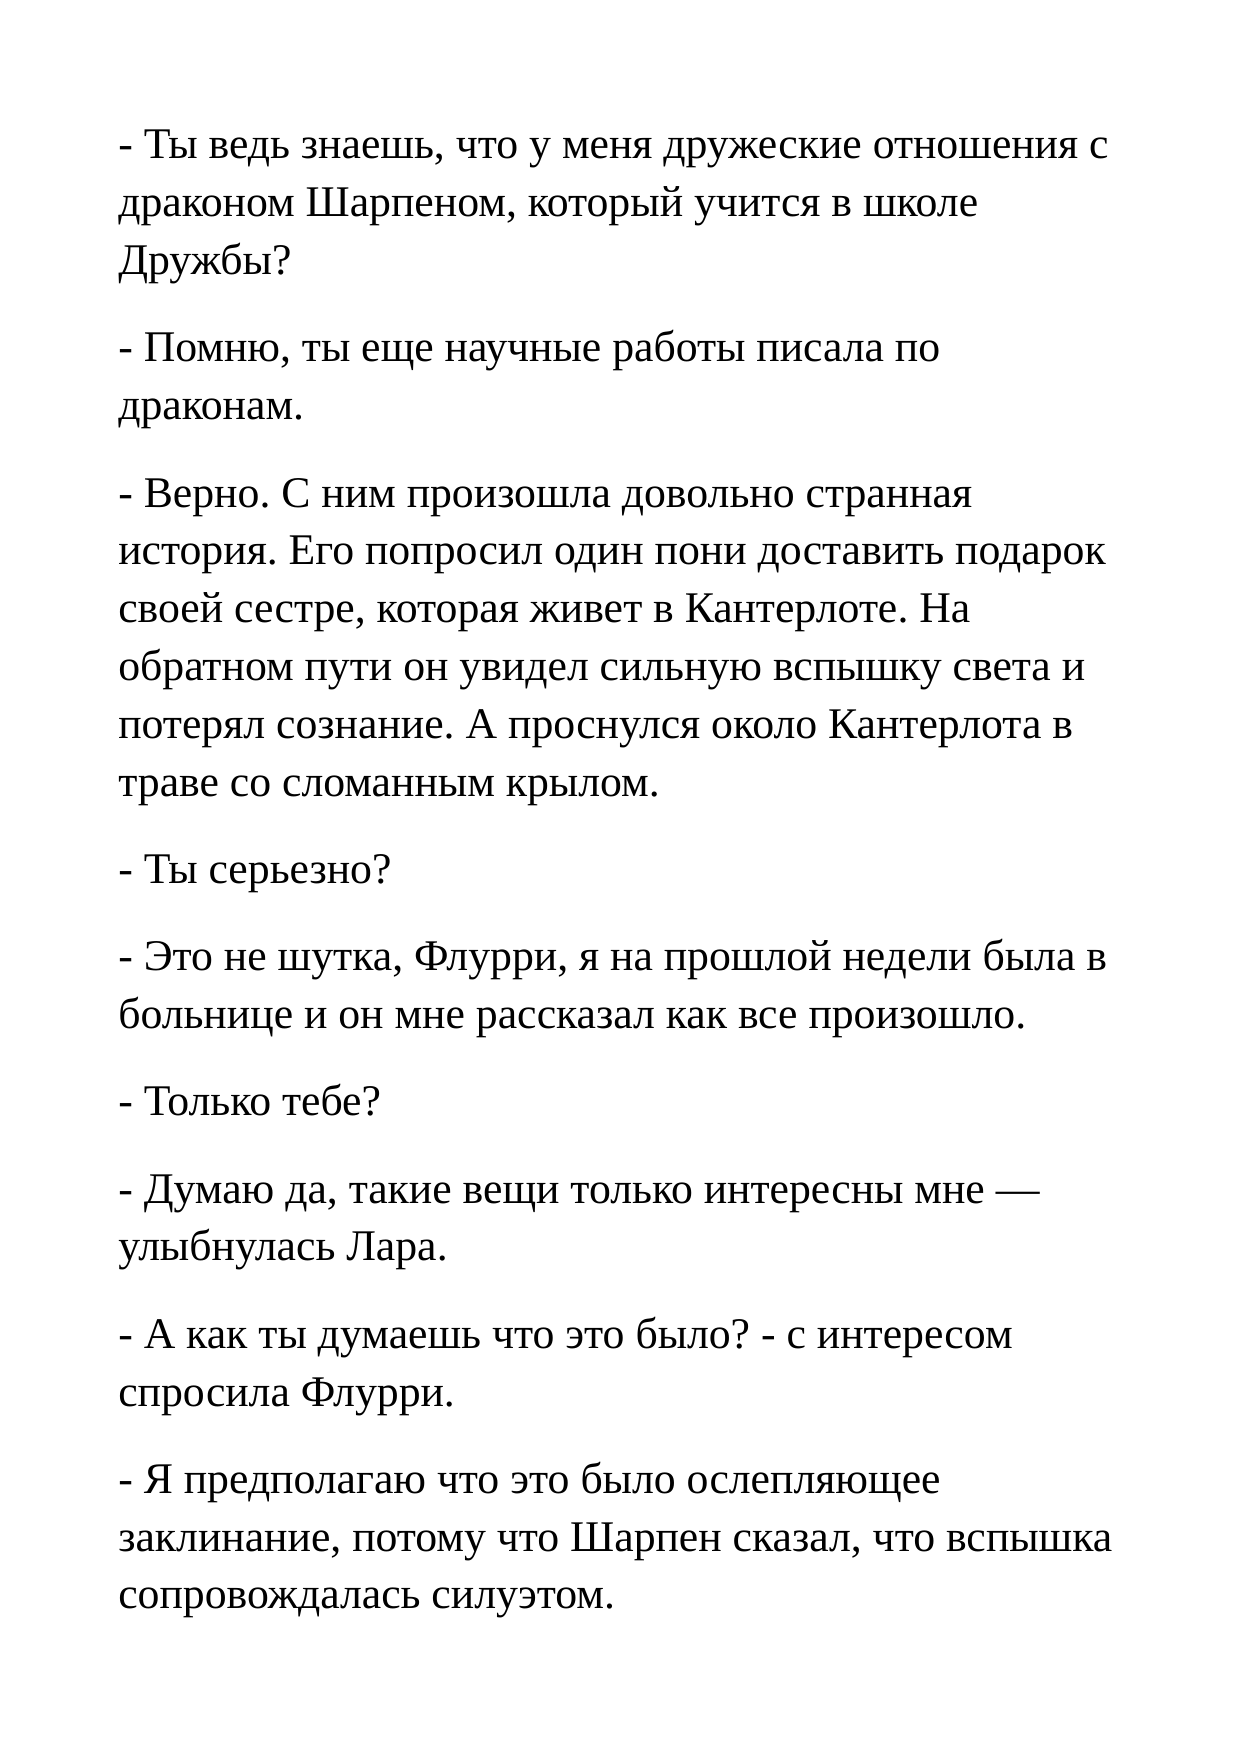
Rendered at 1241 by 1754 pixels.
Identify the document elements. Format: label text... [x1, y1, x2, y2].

text - Верно. С ним произошла довольно странная история. Его попросил один пони доставить подарок своей сестре, которая живет в Кантерлоте. На обратном пути он увидел сильную вспышку света и потерял сознание. А проснулся около Кантерлота в траве со сломанным крылом. [118, 466, 1122, 806]
text - Думаю да, такие вещи только интересны мне — улыбнулась Лара. [118, 1162, 1122, 1270]
text - Ты ведь знаешь, что у меня дружеские отношения с драконом Шарпеном, который учится в школе Дружбы? [118, 118, 1122, 284]
text - Помню, ты еще научные работы писала по драконам. [118, 321, 1122, 429]
text - А как ты думаешь что это было? - с интересом спросила Флурри. [118, 1307, 1122, 1415]
text - Ты серьезно? [118, 842, 1122, 893]
text - Это не шутка, Флурри, я на прошлой недели была в больнице и он мне рассказал как все произошло. [118, 930, 1122, 1038]
text - Только тебе? [118, 1075, 1122, 1125]
text - Я предполагаю что это было ослепляющее заклинание, потому что Шарпен сказал, что вспышка сопровождалась силуэтом. [118, 1452, 1122, 1618]
